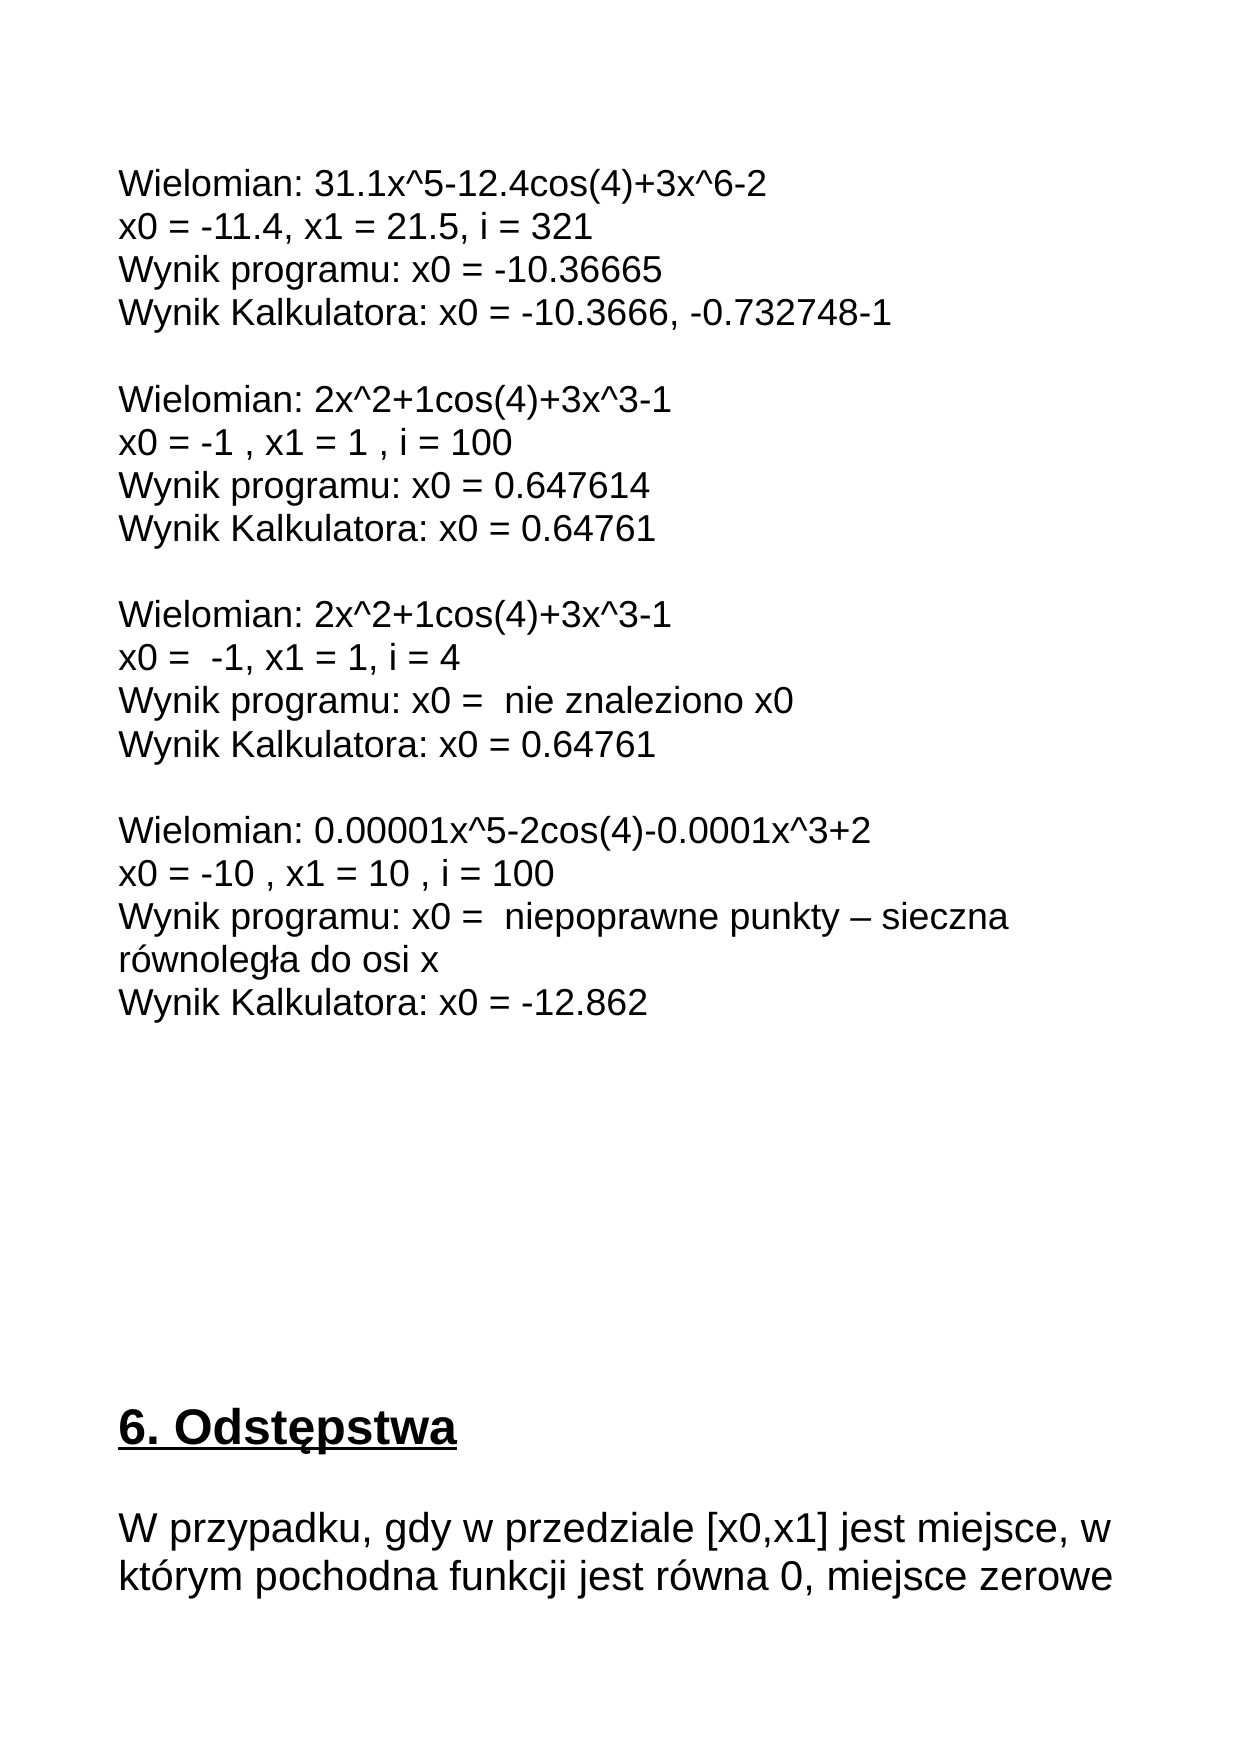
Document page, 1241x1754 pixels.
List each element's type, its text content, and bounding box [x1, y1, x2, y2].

text Wynik Kalkulatora: x0 = -10.3666, -0.732748-1 [118, 291, 1122, 334]
text x0 = -11.4, x1 = 21.5, i = 321 [118, 204, 1122, 247]
text x0 = -10 , x1 = 10 , i = 100 [118, 851, 1122, 894]
text Wynik Kalkulatora: x0 = 0.64761 [118, 722, 1122, 765]
text x0 = -1, x1 = 1, i = 4 [118, 636, 1122, 679]
text Wielomian: 2x^2+1cos(4)+3x^3-1 [118, 377, 1122, 420]
text x0 = -1 , x1 = 1 , i = 100 [118, 420, 1122, 463]
text Wielomian: 31.1x^5-12.4cos(4)+3x^6-2 [118, 161, 1122, 204]
text W przypadku, gdy w przedziale [x0,x1] jest miejsce, w którym pochodna funkcji jest równa 0, miejsce zerowe [118, 1503, 1122, 1599]
text Wynik programu: x0 = nie znaleziono x0 [118, 679, 1122, 722]
text Wielomian: 2x^2+1cos(4)+3x^3-1 [118, 592, 1122, 636]
text Wynik programu: x0 = niepoprawne punkty – sieczna równoległa do osi x [118, 894, 1122, 981]
text Wielomian: 0.00001x^5-2cos(4)-0.0001x^3+2 [118, 808, 1122, 851]
text 6. Odstępstwa [118, 1397, 1122, 1455]
text Wynik programu: x0 = 0.647614 [118, 463, 1122, 506]
text Wynik Kalkulatora: x0 = -12.862 [118, 981, 1122, 1024]
text Wynik programu: x0 = -10.36665 [118, 247, 1122, 291]
text Wynik Kalkulatora: x0 = 0.64761 [118, 506, 1122, 549]
